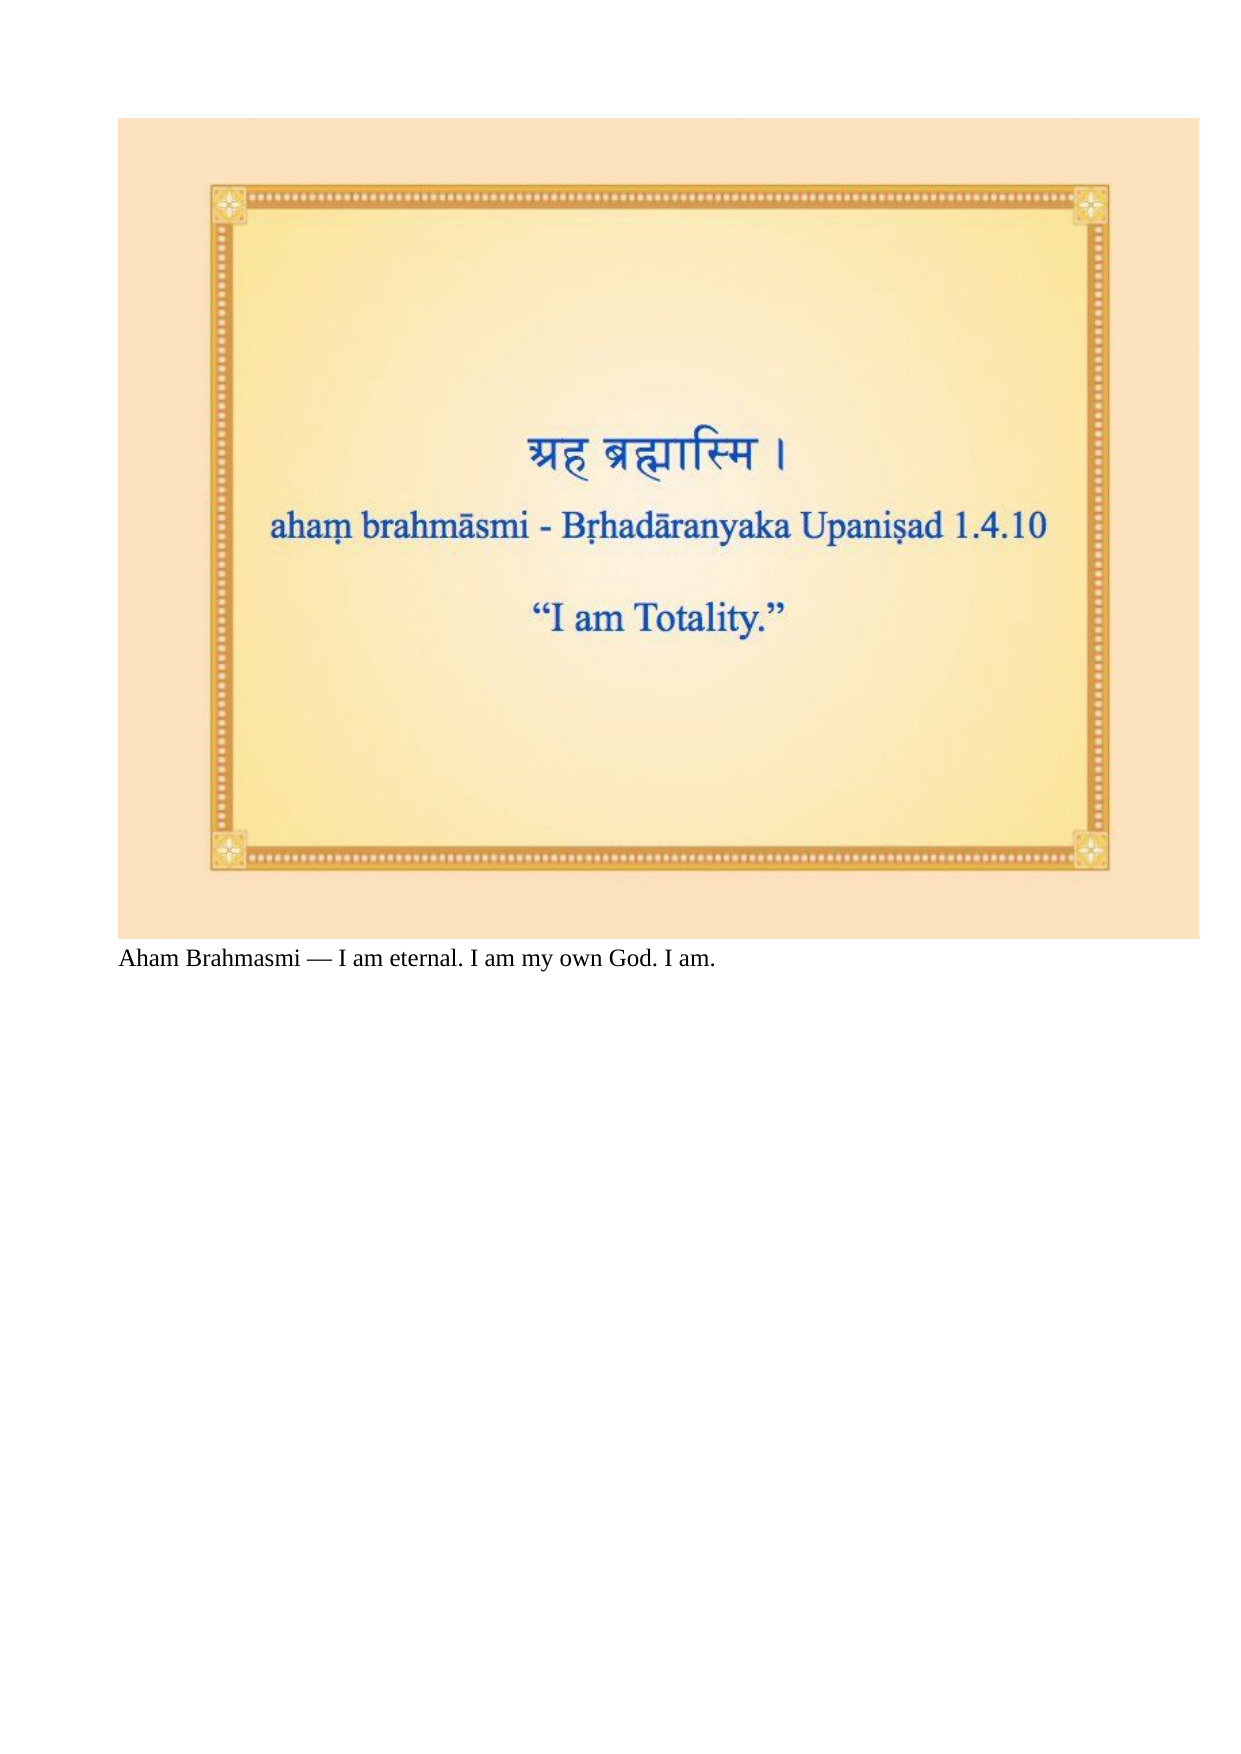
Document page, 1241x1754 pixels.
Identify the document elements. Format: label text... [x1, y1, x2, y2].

picture [118, 118, 1200, 939]
text Aham Brahmasmi — I am eternal. I am my own God. I am. [118, 943, 1122, 971]
